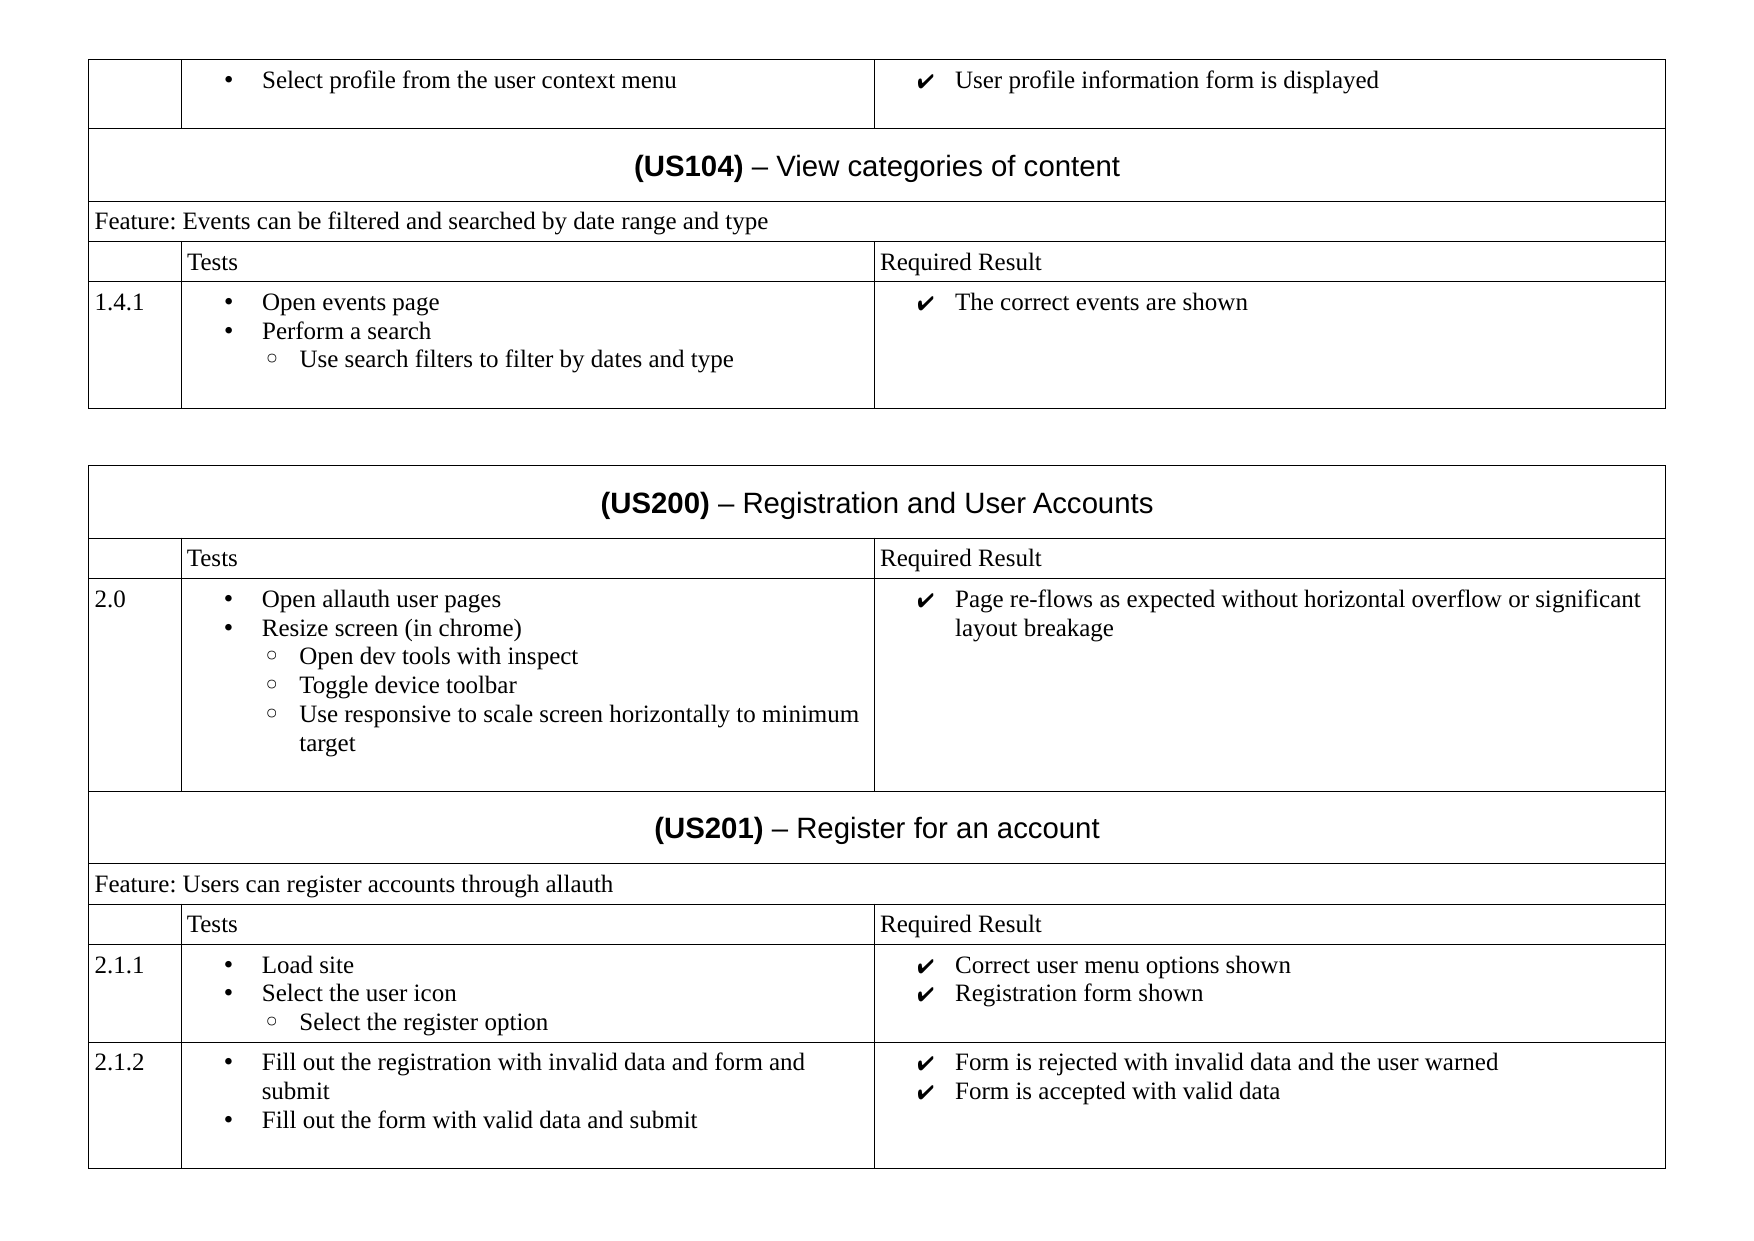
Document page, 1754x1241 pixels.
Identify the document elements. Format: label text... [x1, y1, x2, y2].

table_cell (US104) – View categories of content [89, 129, 1665, 201]
table_cell [89, 905, 181, 944]
table_cell Page renders correctly User profile information form is displayed [875, 60, 1665, 128]
table_cell [89, 60, 181, 128]
table_cell Open allauth user pages Resize screen (in chrome) Open dev tools with inspect Toggle device toolbar Use responsive to scale screen horizontally to minimum target [182, 579, 874, 791]
table_cell Correct user menu options shown Registration form shown [875, 945, 1665, 1042]
table_cell [89, 242, 181, 281]
table_cell 2.1.1 [89, 945, 181, 1042]
table_cell Form is rejected with invalid data and the user warned Form is accepted with valid data [875, 1043, 1665, 1168]
table_cell 1.4.1 [89, 282, 181, 408]
table_cell Feature: Users can register accounts through allauth [89, 864, 1665, 903]
table_cell Required Result [875, 242, 1665, 281]
table_cell (US201) – Register for an account [89, 792, 1665, 863]
table_cell Load site Select the user icon Select the register option [182, 945, 874, 1042]
table_cell Login a registered user account Select profile from the user context menu [182, 60, 874, 128]
table_cell Open events page Perform a search Use search filters to filter by dates and type [182, 282, 874, 408]
table_cell Required Result [875, 905, 1665, 944]
table_cell Fill out the registration with invalid data and form and submit Fill out the form with valid data and submit [182, 1043, 874, 1168]
table_cell [89, 539, 181, 578]
table_cell Tests [182, 905, 874, 944]
table_cell Feature: Events can be filtered and searched by date range and type [89, 202, 1665, 241]
table_header (US200) – Registration and User Accounts [89, 466, 1665, 538]
table_cell Required Result [875, 539, 1665, 578]
table_cell The correct events are shown [875, 282, 1665, 408]
table_cell Tests [182, 242, 874, 281]
table_cell 2.0 [89, 579, 181, 791]
table_cell Page re-flows as expected without horizontal overflow or significant layout breakage [875, 579, 1665, 791]
table_cell 2.1.2 [89, 1043, 181, 1168]
table_cell Tests [182, 539, 874, 578]
